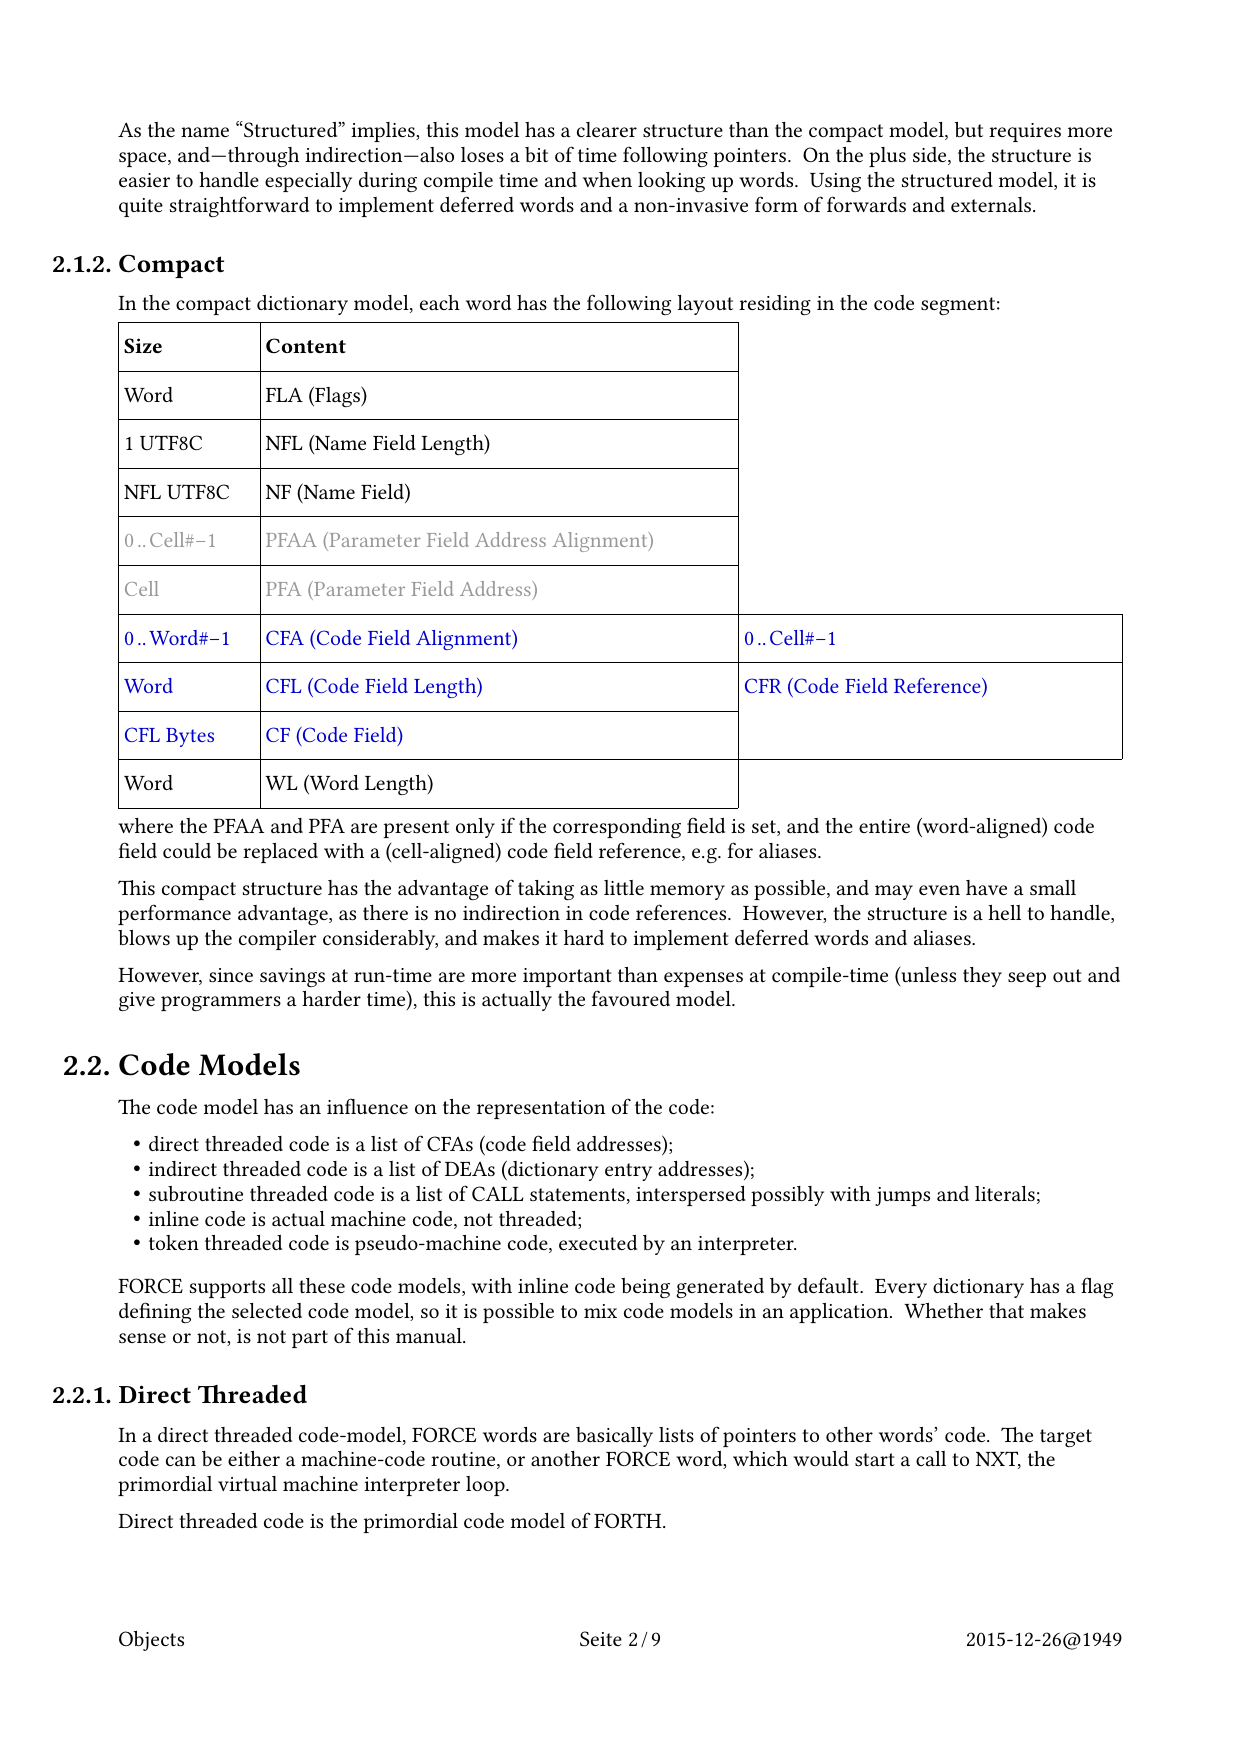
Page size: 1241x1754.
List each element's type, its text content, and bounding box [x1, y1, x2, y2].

table_cell Cell [119, 566, 260, 613]
table_cell Word [119, 663, 260, 711]
subtitle Compact [118, 249, 1122, 279]
table_cell [739, 760, 1122, 808]
text Direct threaded code is the primordial code model of FORTH. [118, 1509, 1122, 1534]
text where the PFAA and PFA are present only if the corresponding field is set, and the entire (word-aligned) code field could be replaced with a (cell-aligned) code field reference, e. g. for aliases. [118, 814, 1122, 863]
table_cell Word [119, 760, 260, 808]
text However, since savings at run-time are more important than expenses at compile-time (unless they seep out and give programmers a harder time), this is actually the favoured model. [118, 962, 1122, 1012]
table_cell 1 UTF8C [119, 420, 260, 468]
table_cell 0 .. Word#−1 [119, 615, 260, 662]
list indirect threaded code is a list of DEAs (dictionary entry addresses); [133, 1157, 1122, 1181]
table_cell WL (Word Length) [261, 760, 738, 808]
list subroutine threaded code is a list of CALL statements, interspersed possibly with jumps and literals; [133, 1181, 1122, 1206]
table_cell CFL Bytes [119, 712, 260, 759]
table_cell CFA (Code Field Alignment) [261, 615, 738, 662]
table_header [739, 322, 1122, 613]
text In a direct threaded code-model, FORCE words are basically lists of pointers to other words’ code. The target code can be either a machine-code routine, or another FORCE word, which would start a call to NXT, the primordial virtual machine interpreter loop. [118, 1422, 1122, 1497]
table_cell NF (Name Field) [261, 469, 738, 516]
list inline code is actual machine code, not threaded; [133, 1206, 1122, 1231]
text As the name “Structured” implies, this model has a clearer structure than the compact model, but requires more space, and — through indirection — also loses a bit of time following pointers. On the plus side, the structure is easier to handle especially during compile time and when looking up words. Using the structured model, it is quite straightforward to implement deferred words and a non-invasive form of forwards and externals. [118, 118, 1122, 218]
table_cell Word [119, 372, 260, 419]
table_cell 0 .. Cell#−1 [119, 517, 260, 565]
table_cell 0 .. Cell#−1 [739, 615, 1122, 662]
list direct threaded code is a list of CFAs (code field addresses); [133, 1132, 1122, 1157]
table_cell NFL UTF8C [119, 469, 260, 516]
subtitle Code Models [118, 1047, 1122, 1083]
table_cell CFR (Code Field Reference) [739, 663, 1122, 759]
table_cell FLA (Flags) [261, 372, 738, 419]
text The code model has an influence on the representation of the code: [118, 1095, 1122, 1119]
list token threaded code is pseudo-machine code, executed by an interpreter. [133, 1231, 1122, 1256]
subtitle Direct Threaded [118, 1380, 1122, 1410]
table_header Size [119, 323, 260, 371]
table_cell CFL (Code Field Length) [261, 663, 738, 711]
table_cell PFA (Parameter Field Address) [261, 566, 738, 613]
table_cell CF (Code Field) [261, 712, 738, 759]
table_header Content [261, 323, 738, 371]
text This compact structure has the advantage of taking as little memory as possible, and may even have a small performance advantage, as there is no indirection in code references. However, the structure is a hell to handle, blows up the compiler considerably, and makes it hard to implement deferred words and aliases. [118, 876, 1122, 950]
table_cell NFL (Name Field Length) [261, 420, 738, 468]
text In the compact dictionary model, each word has the following layout residing in the code segment: [118, 291, 1122, 316]
table_cell PFAA (Parameter Field Address Alignment) [261, 517, 738, 565]
text FORCE supports all these code models, with inline code being generated by default. Every dictionary has a flag defining the selected code model, so it is possible to mix code models in an application. Whether that makes sense or not, is not part of this manual. [118, 1274, 1122, 1349]
